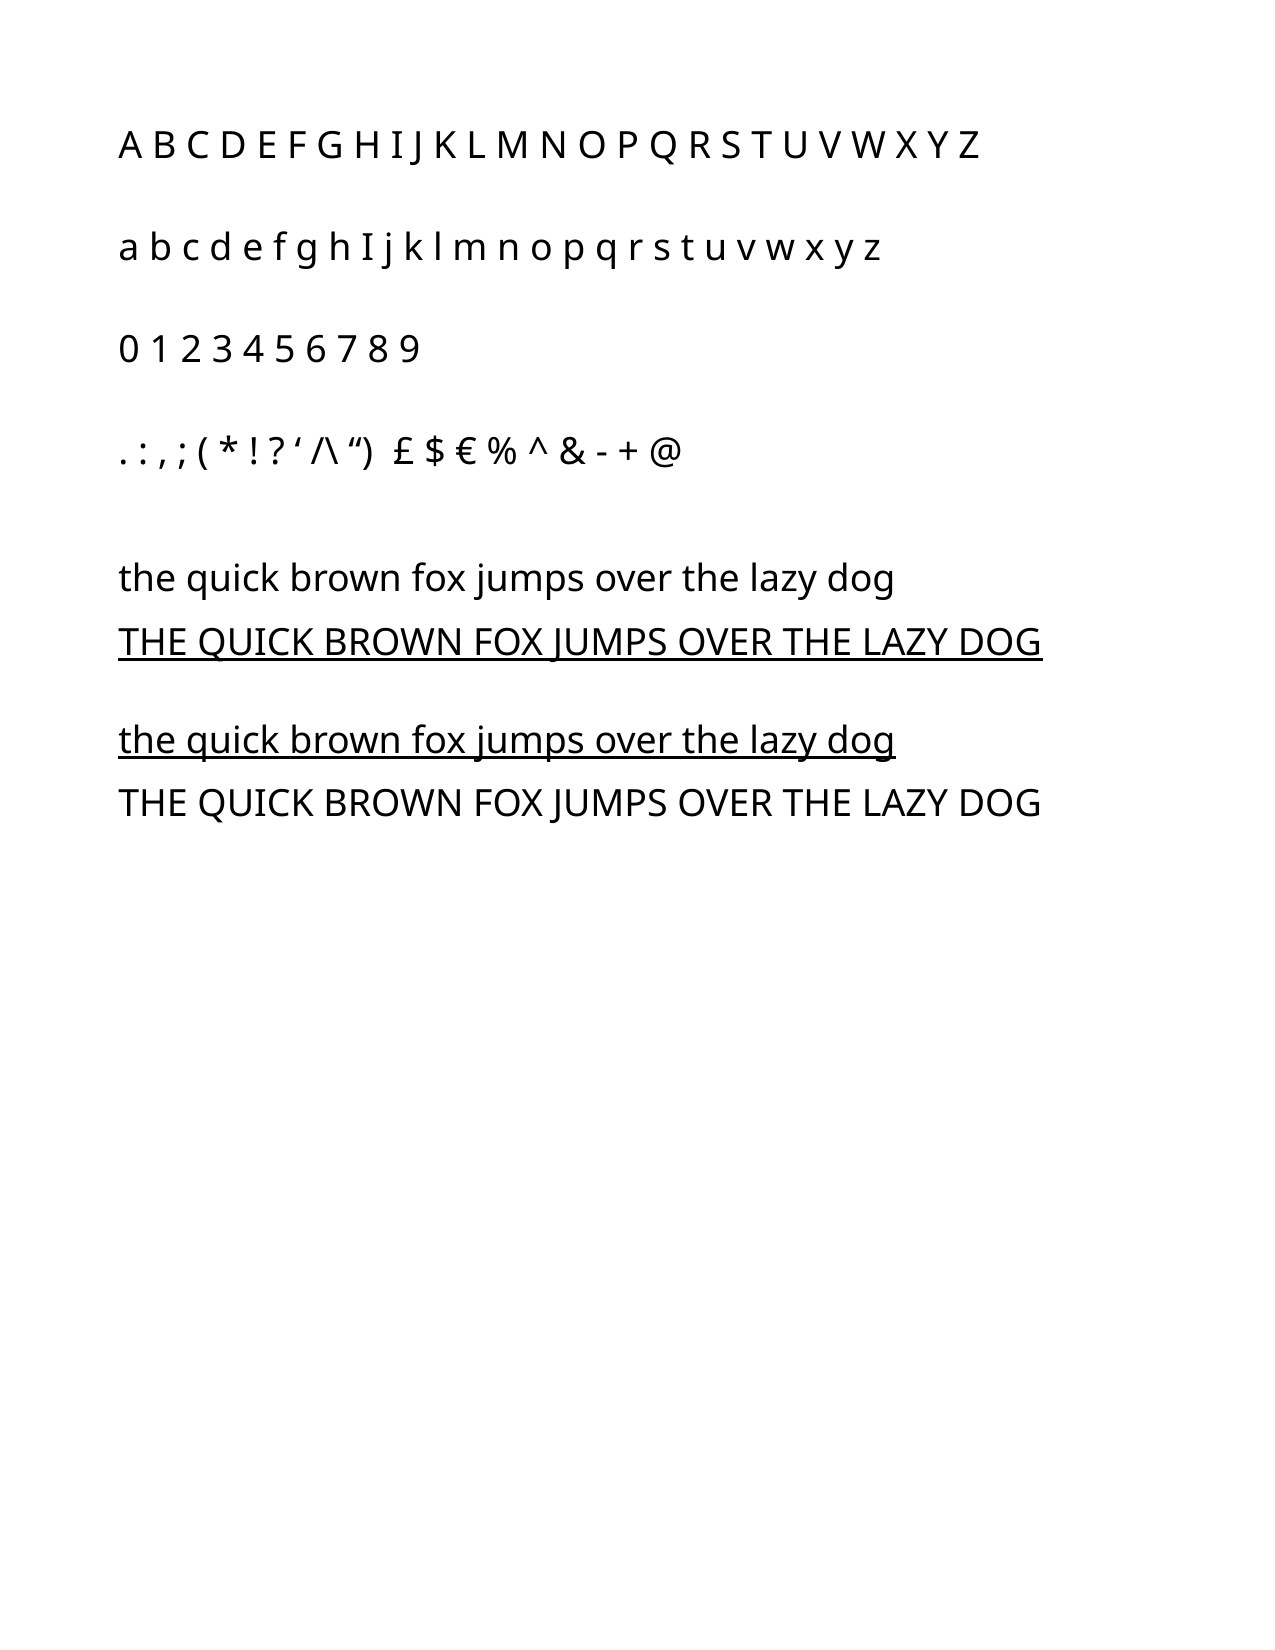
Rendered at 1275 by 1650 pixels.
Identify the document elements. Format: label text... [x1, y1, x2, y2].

subtitle the quick brown fox jumps over the lazy dog [118, 713, 1157, 764]
text . : , ; ( * ! ? ‘ /\ “) £ $ € % ^ & - + @ [118, 424, 1157, 475]
text THE QUICK BROWN FOX JUMPS OVER THE LAZY DOG [118, 615, 1157, 666]
text THE QUICK BROWN FOX JUMPS OVER THE LAZY DOG [118, 777, 1157, 828]
text 0 1 2 3 4 5 6 7 8 9 [118, 322, 1157, 373]
text a b c d e f g h I j k l m n o p q r s t u v w x y z [118, 220, 1157, 271]
subtitle the quick brown fox jumps over the lazy dog [118, 551, 1157, 602]
text A B C D E F G H I J K L M N O P Q R S T U V W X Y Z [118, 118, 1157, 169]
